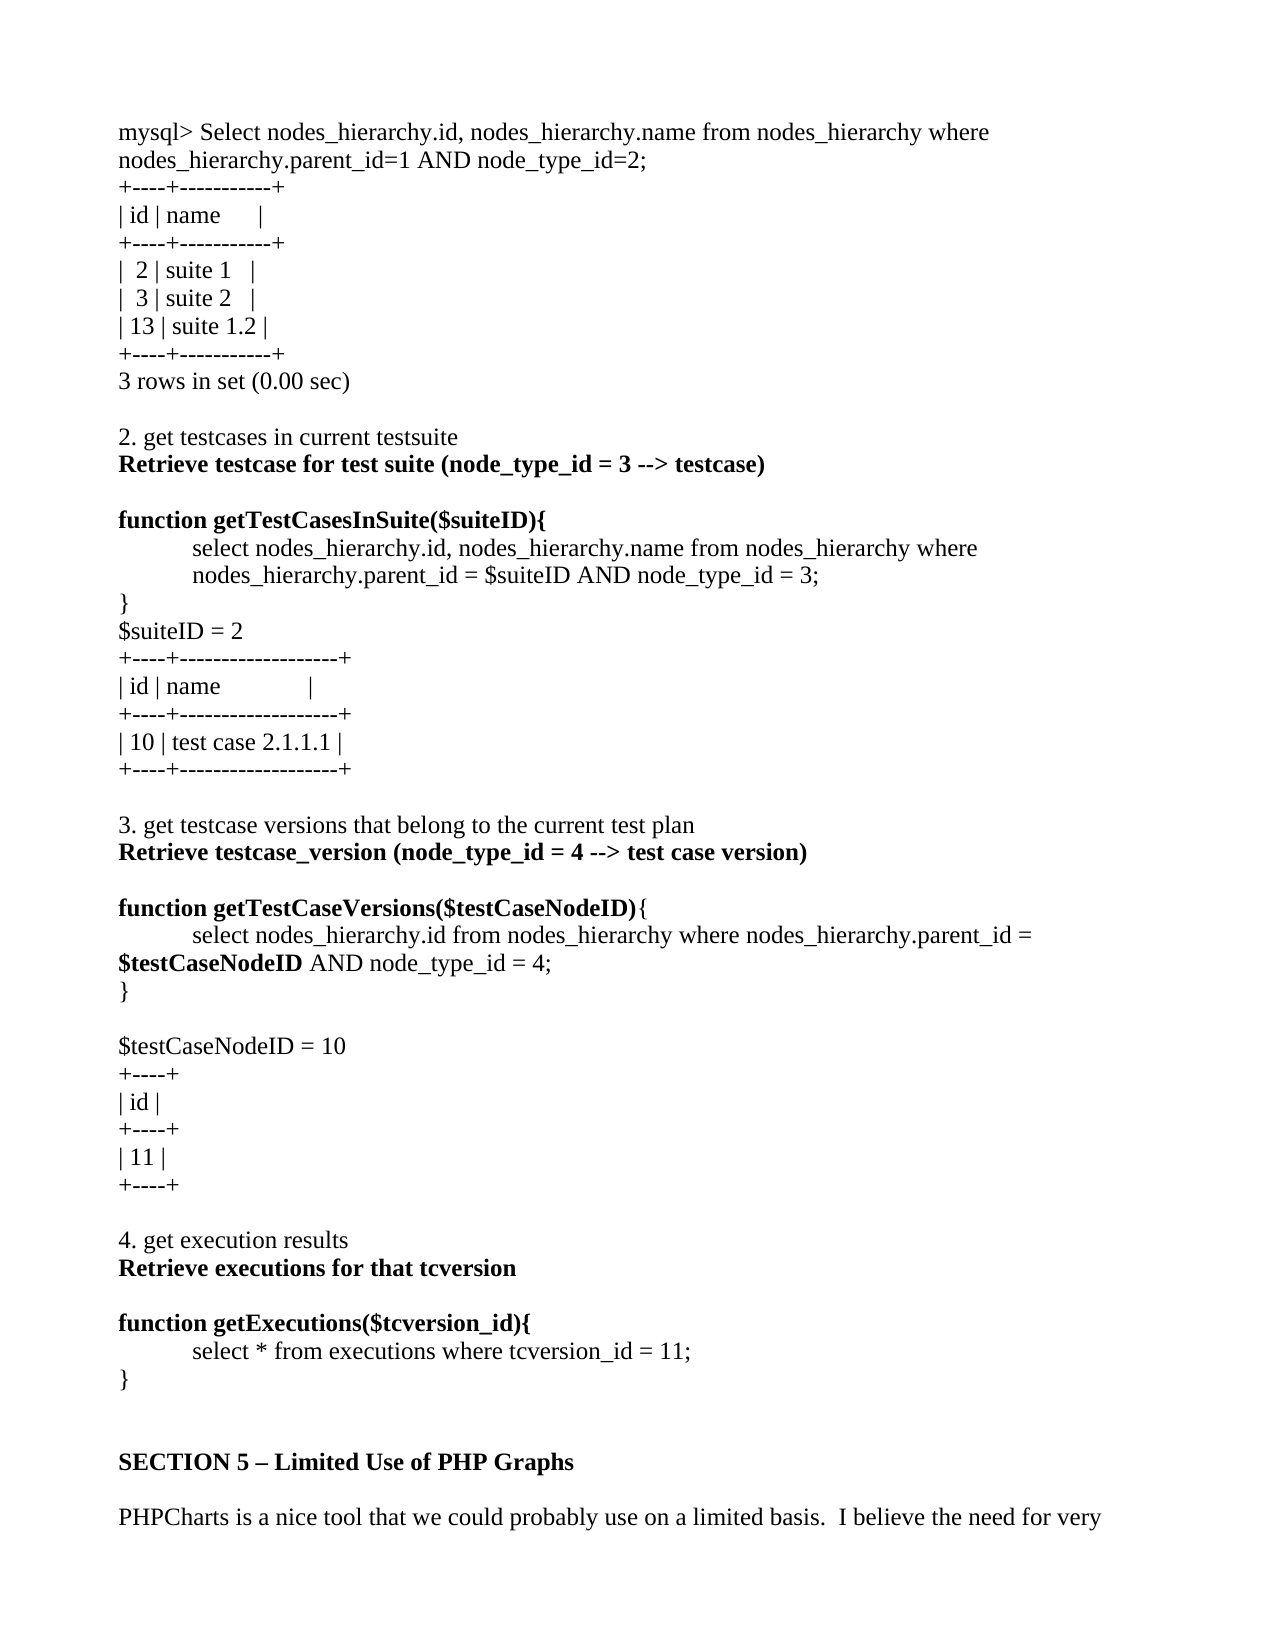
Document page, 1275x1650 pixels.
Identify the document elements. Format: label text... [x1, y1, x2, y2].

text function getTestCaseVersions($testCaseNodeID){ [118, 894, 1157, 922]
text Retrieve testcase_version (node_type_id = 4 --> test case version) [118, 838, 1157, 866]
text 4. get execution results [118, 1226, 1157, 1254]
text } [118, 1365, 1157, 1393]
text | 11 | [118, 1143, 1157, 1171]
text 2. get testcases in current testsuite [118, 423, 1157, 451]
text function getTestCasesInSuite($suiteID){ [118, 506, 1157, 534]
text mysql> Select nodes_hierarchy.id, nodes_hierarchy.name from nodes_hierarchy where nodes_hierarchy.parent_id=1 AND node_type_id=2; [118, 118, 1157, 173]
text +----+-----------+ [118, 229, 1157, 257]
text +----+-------------------+ [118, 755, 1157, 783]
text +----+ [118, 1116, 1157, 1143]
text Retrieve testcase for test suite (node_type_id = 3 --> testcase) [118, 451, 1157, 478]
text | 3 | suite 2 | [118, 284, 1157, 312]
text | 13 | suite 1.2 | [118, 312, 1157, 340]
text 3. get testcase versions that belong to the current test plan [118, 811, 1157, 838]
text } [118, 977, 1157, 1005]
text } [118, 589, 1157, 617]
text select nodes_hierarchy.id from nodes_hierarchy where nodes_hierarchy.parent_id = $testCaseNodeID AND node_type_id = 4; [118, 922, 1157, 977]
text select nodes_hierarchy.id, nodes_hierarchy.name from nodes_hierarchy where nodes_hierarchy.parent_id = $suiteID AND node_type_id = 3; [118, 534, 1157, 589]
text +----+-------------------+ [118, 644, 1157, 672]
text PHPCharts is a nice tool that we could probably use on a limited basis. I believe the need for very [118, 1503, 1157, 1531]
text | id | name | [118, 201, 1157, 229]
text $suiteID = 2 [118, 617, 1157, 644]
text +----+ [118, 1060, 1157, 1088]
text +----+-------------------+ [118, 700, 1157, 728]
text 3 rows in set (0.00 sec) [118, 367, 1157, 395]
text $testCaseNodeID = 10 [118, 1032, 1157, 1060]
text select * from executions where tcversion_id = 11; [118, 1337, 1157, 1365]
text | 2 | suite 1 | [118, 257, 1157, 284]
text SECTION 5 – Limited Use of PHP Graphs [118, 1448, 1157, 1476]
text | id | [118, 1088, 1157, 1116]
text | id | name | [118, 672, 1157, 700]
text +----+ [118, 1171, 1157, 1199]
text function getExecutions($tcversion_id){ [118, 1309, 1157, 1337]
text | 10 | test case 2.1.1.1 | [118, 728, 1157, 755]
text Retrieve executions for that tcversion [118, 1254, 1157, 1282]
text +----+-----------+ [118, 340, 1157, 367]
text +----+-----------+ [118, 173, 1157, 201]
